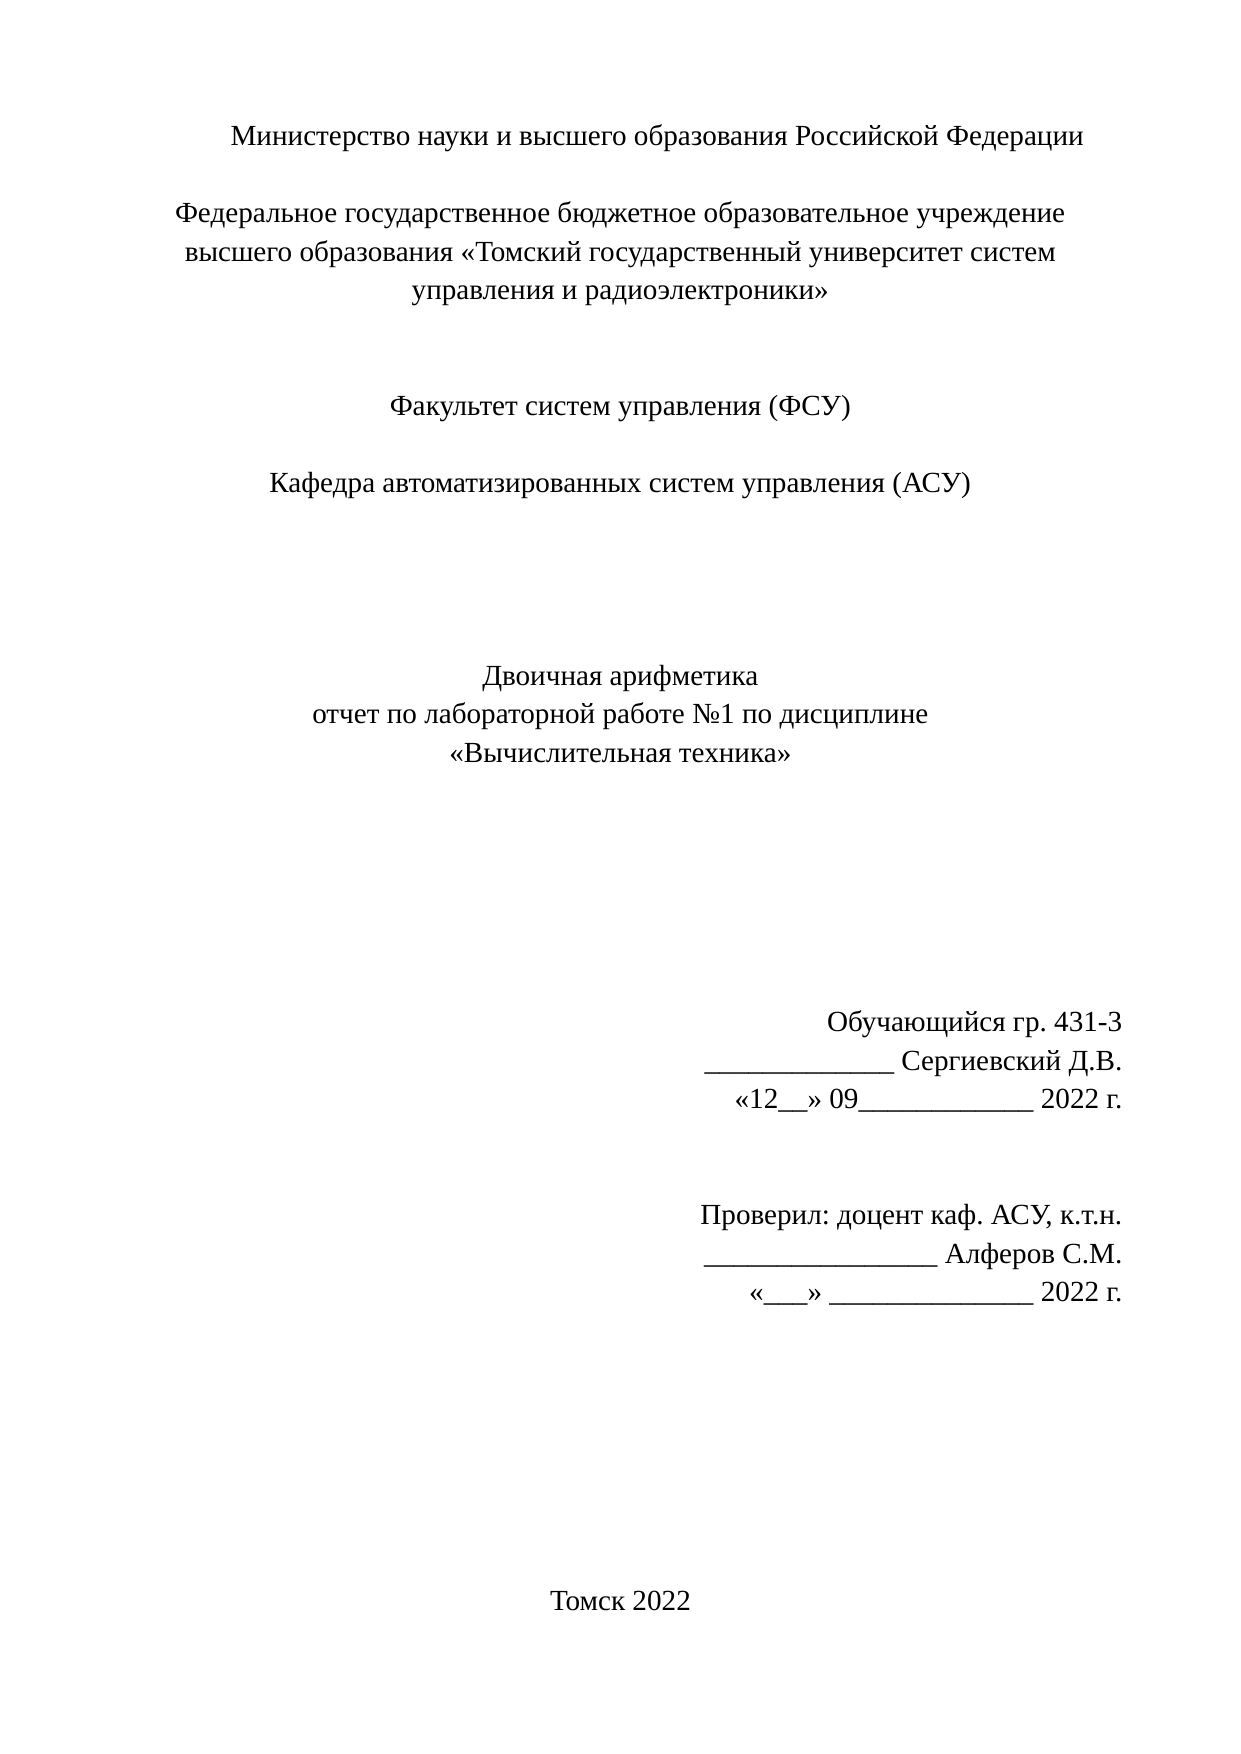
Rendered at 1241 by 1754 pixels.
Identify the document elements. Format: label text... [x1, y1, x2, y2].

text Министерство науки и высшего образования Российской Федерации [118, 118, 1122, 152]
text ________________ Алферов С.М. [118, 1236, 1122, 1269]
text Обучающийся гр. 431-3 [118, 1004, 1122, 1038]
text Проверил: доцент каф. АСУ, к.т.н. [118, 1197, 1122, 1231]
text «Вычислительная техника» [118, 735, 1122, 768]
text отчет по лабораторной работе №1 по дисциплине [118, 696, 1122, 730]
text _____________ Сергиевский Д.В. [118, 1043, 1122, 1077]
text Томск 2022 [118, 1583, 1122, 1616]
text «___» ______________ 2022 г. [118, 1274, 1122, 1308]
text Федеральное государственное бюджетное образовательное учреждение высшего образования «Томский государственный университет систем управления и радиоэлектроники» [118, 195, 1122, 306]
text Факультет систем управления (ФСУ) [118, 388, 1122, 421]
text «12__» 09____________ 2022 г. [118, 1082, 1122, 1115]
text Кафедра автоматизированных систем управления (АСУ) [118, 465, 1122, 498]
text Двоичная арифметика [118, 658, 1122, 691]
